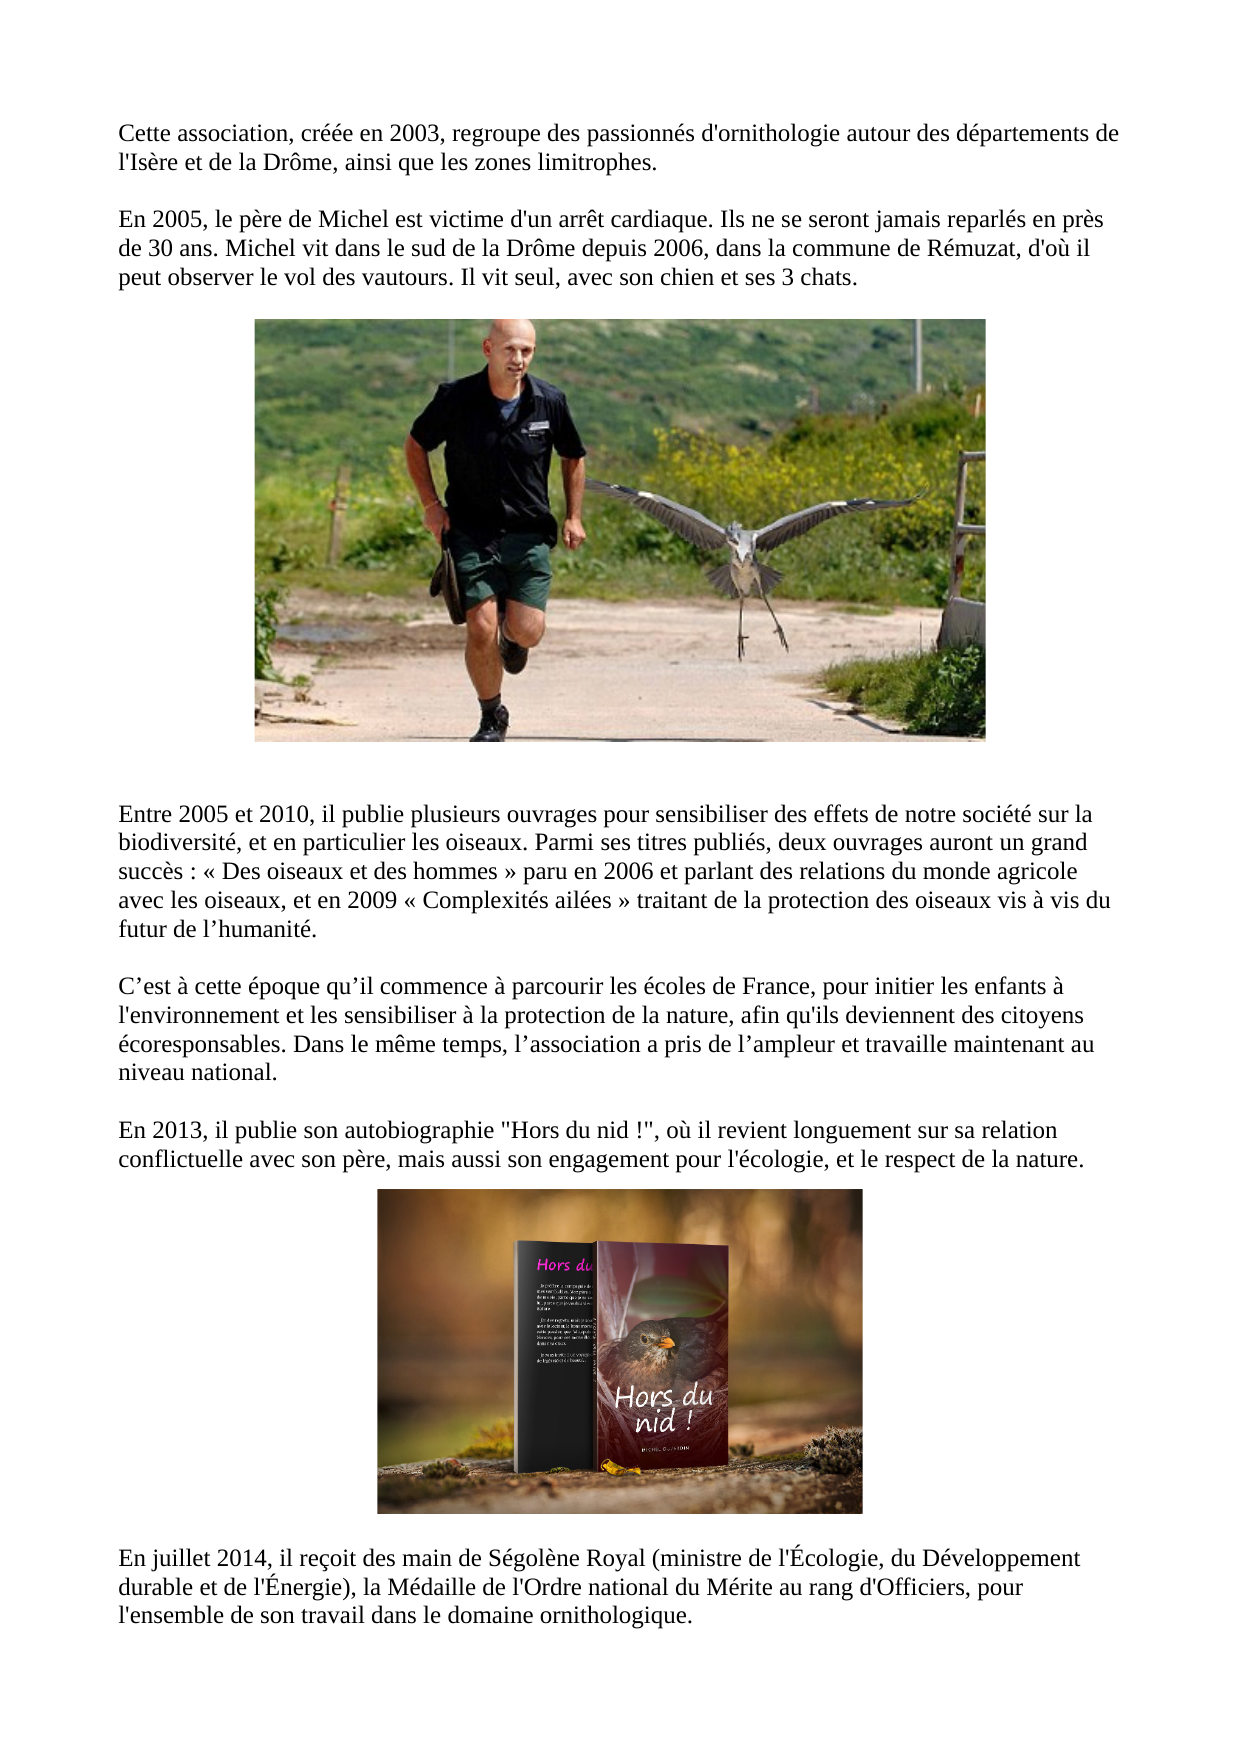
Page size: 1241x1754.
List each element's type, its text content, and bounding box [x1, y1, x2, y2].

picture [377, 1189, 863, 1514]
text En 2005, le père de Michel est victime d'un arrêt cardiaque. Ils ne se seront jamais reparlés en près de 30 ans. Michel vit dans le sud de la Drôme depuis 2006, dans la commune de Rémuzat, d'où il peut observer le vol des vautours. Il vit seul, avec son chien et ses 3 chats. [118, 204, 1122, 291]
text En juillet 2014, il reçoit des main de Ségolène Royal (ministre de l'Écologie, du Développement durable et de l'Énergie), la Médaille de l'Ordre national du Mérite au rang d'Officiers, pour l'ensemble de son travail dans le domaine ornithologique. [118, 1172, 1122, 1629]
text Entre 2005 et 2010, il publie plusieurs ouvrages pour sensibiliser des effets de notre société sur la biodiversité, et en particulier les oiseaux. Parmi ses titres publiés, deux ouvrages auront un grand succès : « Des oiseaux et des hommes » paru en 2006 et parlant des relations du monde agricole avec les oiseaux, et en 2009 « Complexités ailées » traitant de la protection des oiseaux vis à vis du futur de l’humanité. [118, 799, 1122, 942]
text En 2013, il publie son autobiographie "Hors du nid !", où il revient longuement sur sa relation conflictuelle avec son père, mais aussi son engagement pour l'écologie, et le respect de la nature. [118, 1115, 1122, 1172]
picture [254, 319, 986, 742]
text Cette association, créée en 2003, regroupe des passionnés d'ornithologie autour des départements de l'Isère et de la Drôme, ainsi que les zones limitrophes. [118, 118, 1122, 176]
text C’est à cette époque qu’il commence à parcourir les écoles de France, pour initier les enfants à l'environnement et les sensibiliser à la protection de la nature, afin qu'ils deviennent des citoyens écoresponsables. Dans le même temps, l’association a pris de l’ampleur et travaille maintenant au niveau national. [118, 971, 1122, 1086]
